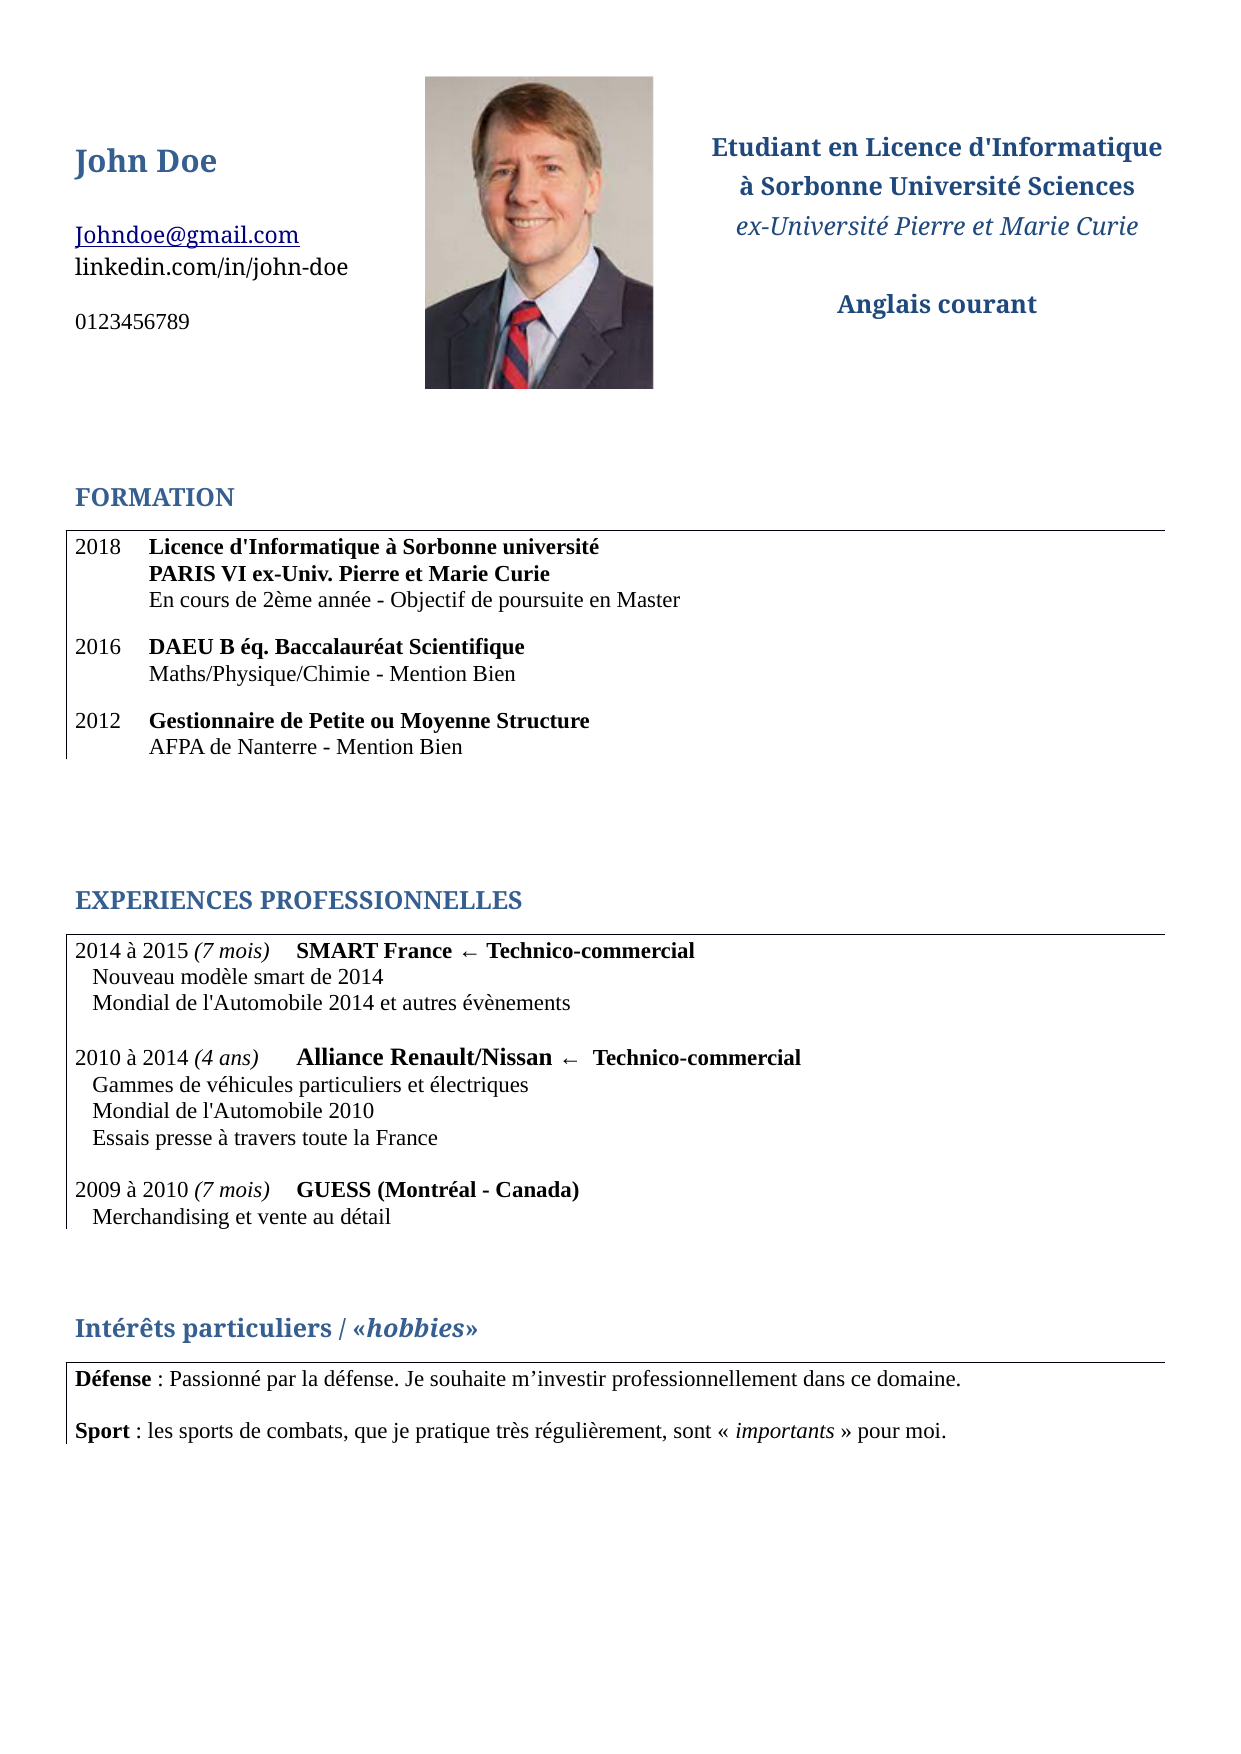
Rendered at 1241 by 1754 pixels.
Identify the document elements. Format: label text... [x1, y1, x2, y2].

text 2009 à 2010 (7 mois) GUESS (Montréal - Canada) [75, 1176, 1165, 1203]
text 2012 Gestionnaire de Petite ou Moyenne Structure [67, 704, 1165, 733]
text [655, 219, 686, 250]
text linkedin.com/in/john-doe [75, 250, 425, 282]
text Défense : Passionné par la défense. Je souhaite m’investir professionnellement dans ce domaine. [67, 1363, 1165, 1391]
text [655, 139, 686, 182]
text En cours de 2ème année - Objectif de poursuite en Master [75, 586, 1165, 612]
text Gammes de véhicules particuliers et électriques [75, 1071, 1165, 1097]
text Merchandising et vente au détail [75, 1203, 1165, 1229]
text EXPERIENCES PROFESSIONNELLES [75, 882, 1165, 917]
text 2010 à 2014 (4 ans) Alliance Renault/Nissan ← Technico-commercial [75, 1042, 1165, 1071]
table_header Etudiant en Licence d'Informatique à Sorbonne Université Sciences ex-Université Pierre et Marie Curie Anglais courant [686, 91, 1188, 360]
text Mondial de l'Automobile 2014 et autres évènements [75, 989, 1165, 1016]
text Mondial de l'Automobile 2010 [75, 1097, 1165, 1124]
text 2014 à 2015 (7 mois) SMART France ← Technico-commercial [67, 935, 1165, 963]
picture [425, 72, 655, 389]
text Johndoe@gmail.com [75, 219, 425, 250]
text Essais presse à travers toute la France [75, 1124, 1165, 1150]
text AFPA de Nanterre - Mention Bien [75, 733, 1165, 759]
text Intérêts particuliers / «hobbies» [75, 1311, 1165, 1344]
text Maths/Physique/Chimie - Mention Bien [75, 660, 1165, 686]
text [655, 308, 686, 334]
text John Doe [75, 139, 425, 182]
text 2018 Licence d'Informatique à Sorbonne université [67, 531, 1165, 560]
text Nouveau modèle smart de 2014 [75, 963, 1165, 989]
text 2016 DAEU B éq. Baccalauréat Scientifique [67, 630, 1165, 660]
text FORMATION [75, 479, 1165, 513]
text 0123456789 [75, 308, 425, 334]
text [655, 250, 686, 282]
text PARIS VI ex-Univ. Pierre et Marie Curie [75, 560, 1165, 586]
text Sport : les sports de combats, que je pratique très régulièrement, sont « importants » pour moi. [75, 1417, 1165, 1444]
